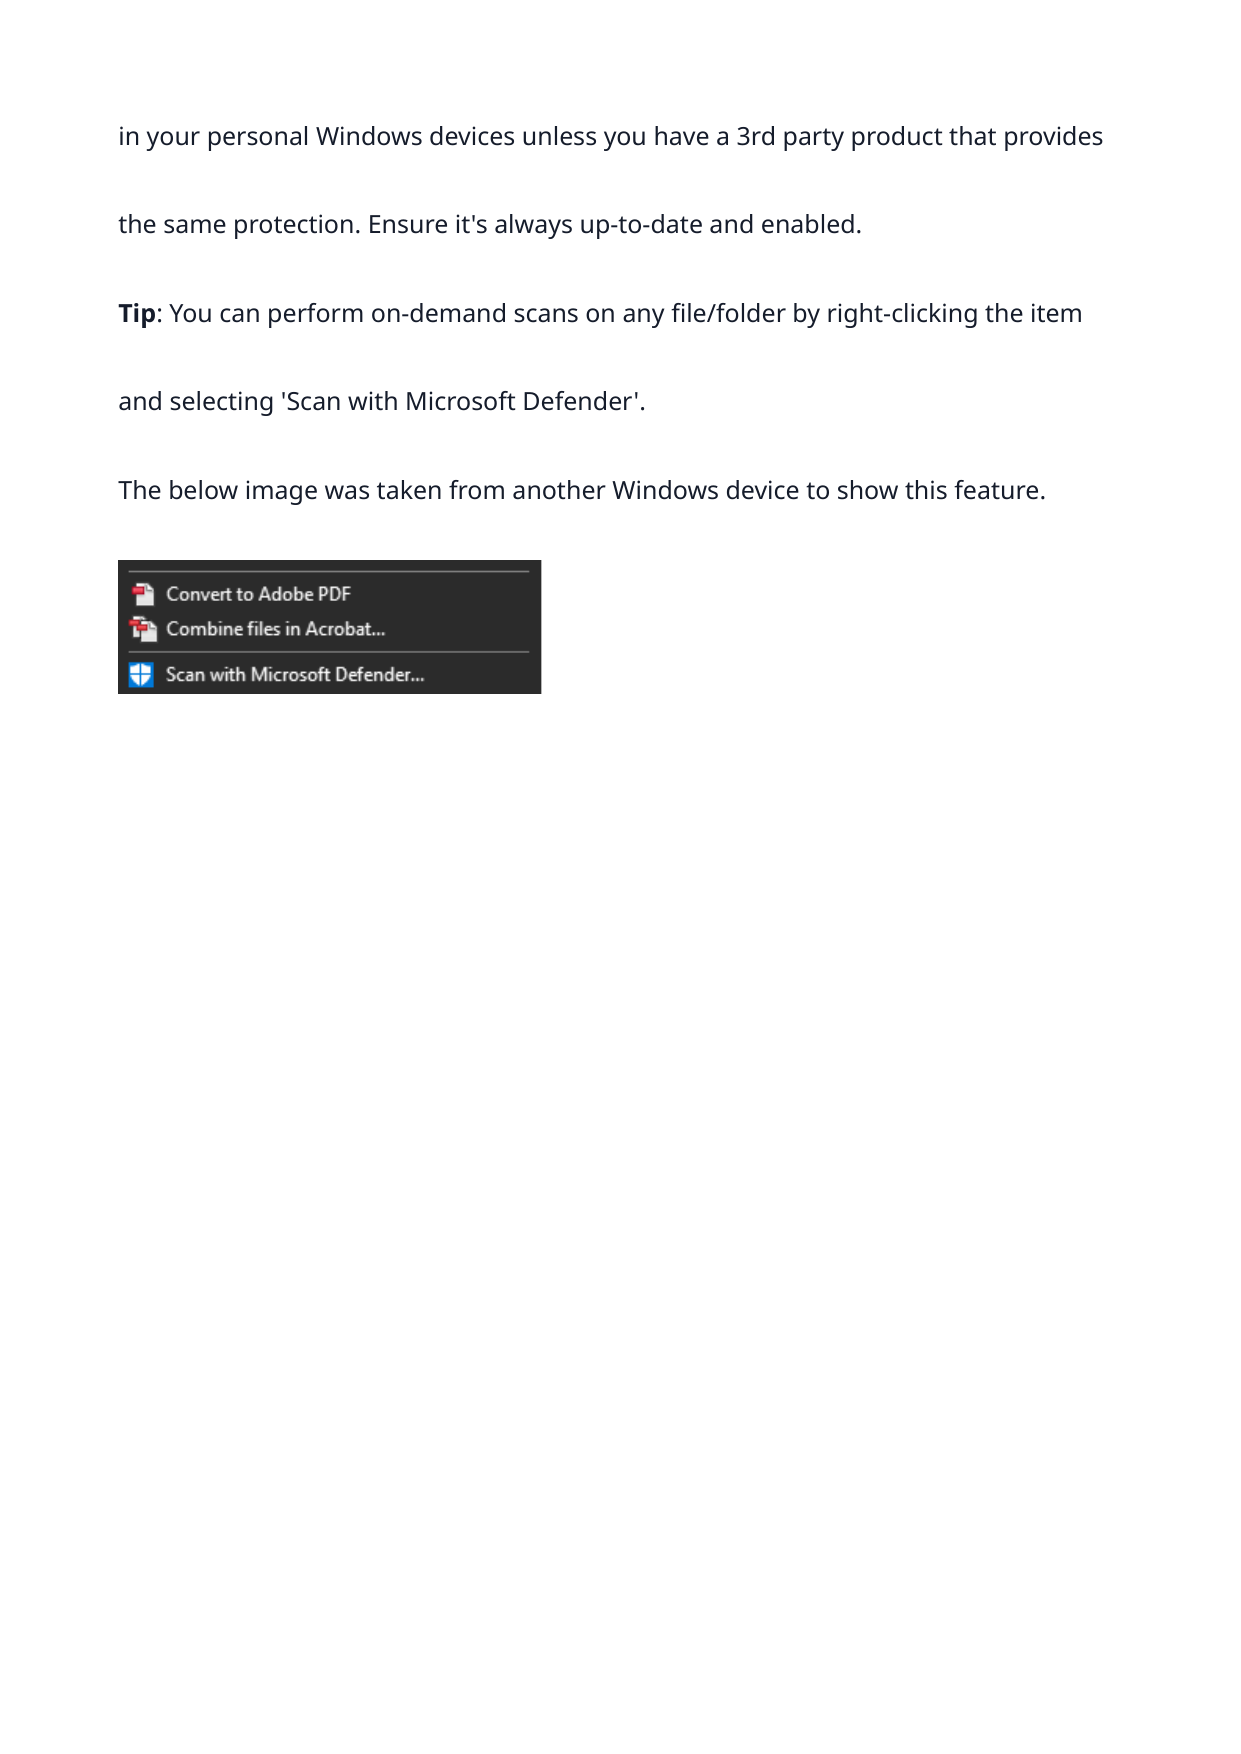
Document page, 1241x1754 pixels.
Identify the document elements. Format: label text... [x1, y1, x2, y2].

text in your personal Windows devices unless you have a 3rd party product that provides the same protection. Ensure it's always up-to-date and enabled. [118, 118, 1122, 241]
picture [118, 560, 542, 694]
text The below image was taken from another Windows device to show this feature. [118, 472, 1122, 506]
text Tip: You can perform on-demand scans on any file/folder by right-clicking the item and selecting 'Scan with Microsoft Defender'. [118, 295, 1122, 418]
